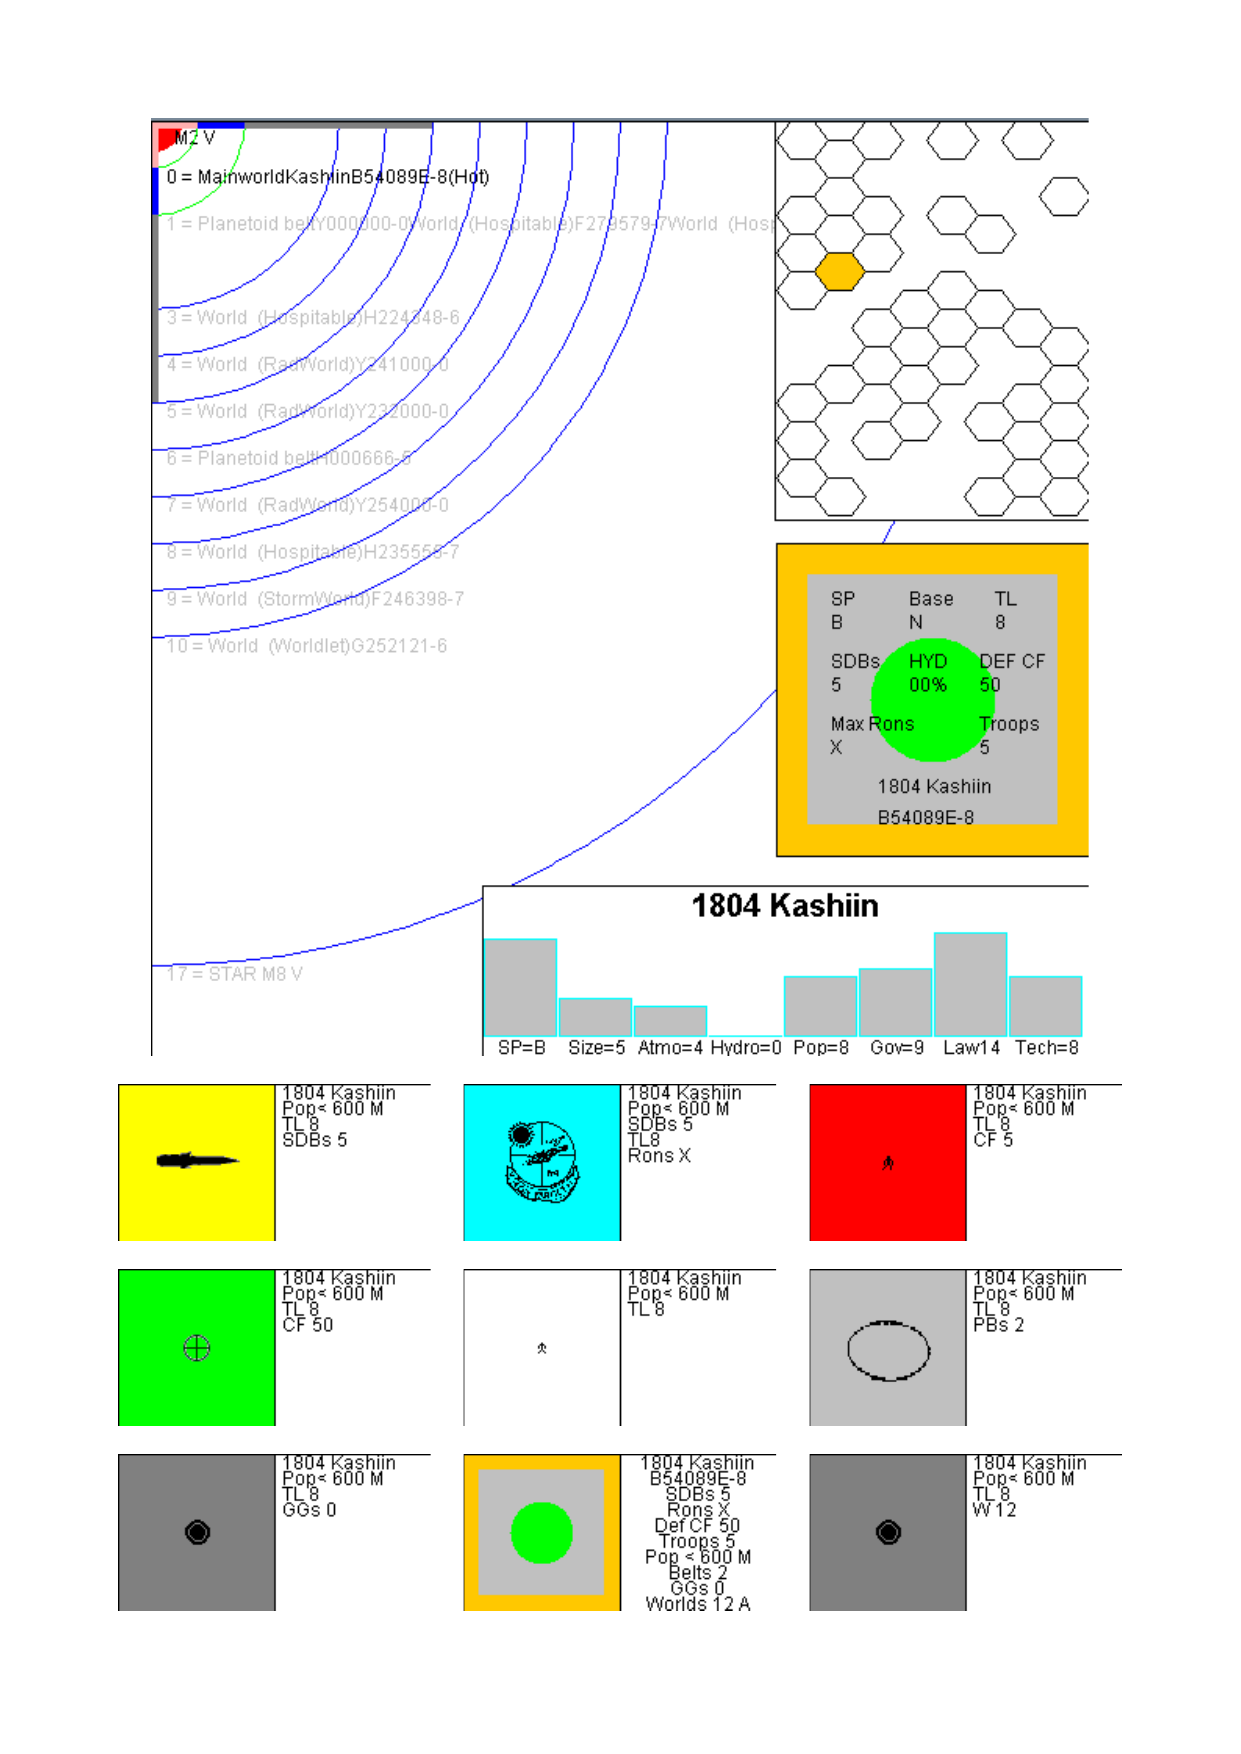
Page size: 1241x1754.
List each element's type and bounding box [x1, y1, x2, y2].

picture [463, 1454, 777, 1611]
picture [809, 1269, 1122, 1426]
picture [809, 1084, 1122, 1241]
picture [463, 1084, 777, 1241]
picture [151, 118, 1089, 1056]
picture [463, 1269, 777, 1426]
picture [809, 1454, 1122, 1611]
picture [118, 1269, 431, 1426]
picture [118, 1454, 431, 1611]
picture [118, 1084, 431, 1241]
